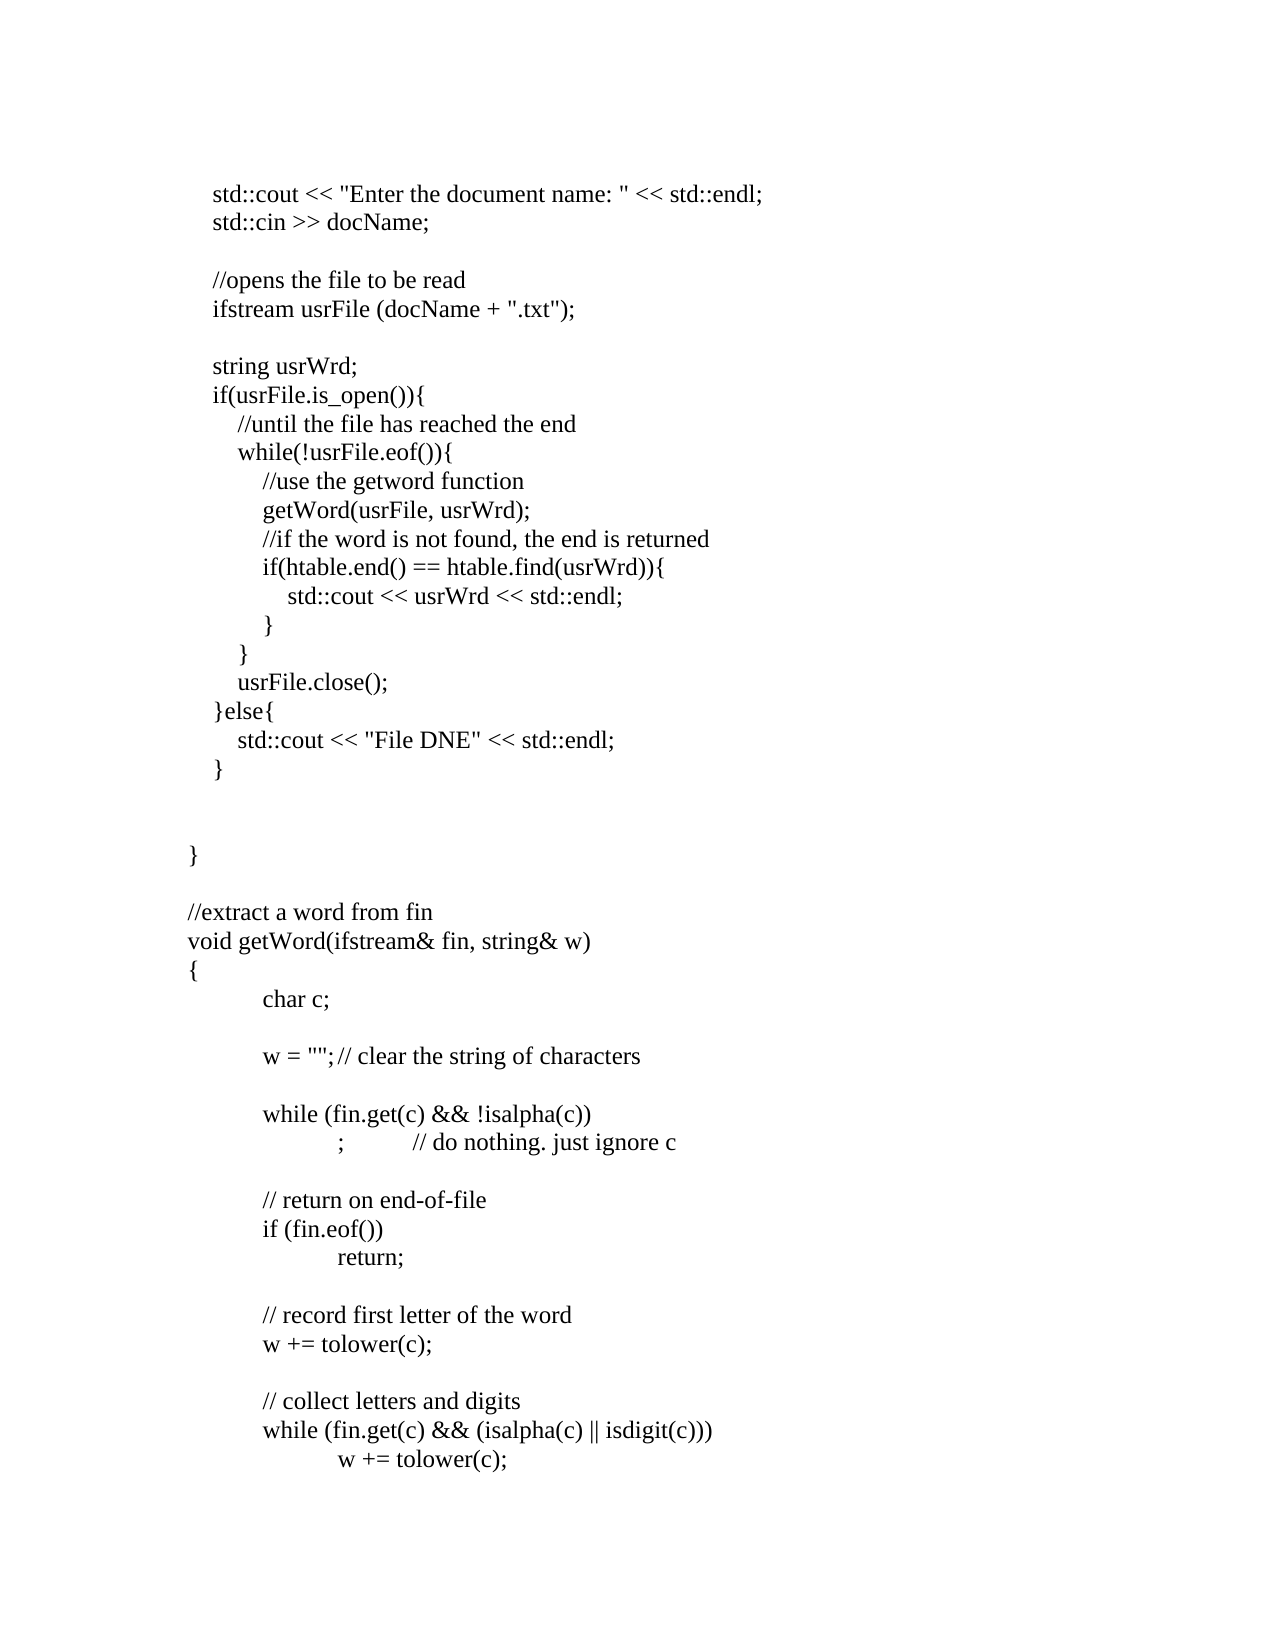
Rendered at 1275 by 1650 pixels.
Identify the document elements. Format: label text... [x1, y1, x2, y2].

text } [187, 840, 1087, 869]
text // return on end-of-file [187, 1185, 1087, 1214]
text w += tolower(c); [187, 1329, 1087, 1357]
text //until the file has reached the end [187, 409, 1087, 437]
text w += tolower(c); [187, 1444, 1087, 1472]
text //opens the file to be read [187, 265, 1087, 294]
text //extract a word from fin [187, 897, 1087, 926]
text // collect letters and digits [187, 1386, 1087, 1415]
text { [187, 955, 1087, 984]
text //use the getword function [187, 466, 1087, 495]
text std::cout << "File DNE" << std::endl; [187, 725, 1087, 754]
text } [187, 610, 1087, 639]
text if(usrFile.is_open()){ [187, 380, 1087, 409]
text std::cin >> docName; [187, 207, 1087, 236]
text ; // do nothing. just ignore c [187, 1127, 1087, 1156]
text std::cout << "Enter the document name: " << std::endl; [187, 179, 1087, 207]
text while (fin.get(c) && !isalpha(c)) [187, 1099, 1087, 1127]
text getWord(usrFile, usrWrd); [187, 495, 1087, 524]
text std::cout << usrWrd << std::endl; [187, 581, 1087, 610]
text char c; [187, 984, 1087, 1012]
text } [187, 639, 1087, 667]
text if (fin.eof()) [187, 1214, 1087, 1242]
text //if the word is not found, the end is returned [187, 524, 1087, 552]
text if(htable.end() == htable.find(usrWrd)){ [187, 552, 1087, 581]
text void getWord(ifstream& fin, string& w) [187, 926, 1087, 955]
text }else{ [187, 696, 1087, 725]
text // record first letter of the word [187, 1300, 1087, 1329]
text ifstream usrFile (docName + ".txt"); [187, 294, 1087, 322]
text string usrWrd; [187, 351, 1087, 380]
text usrFile.close(); [187, 667, 1087, 696]
text } [187, 754, 1087, 782]
text return; [187, 1242, 1087, 1271]
text while (fin.get(c) && (isalpha(c) || isdigit(c))) [187, 1415, 1087, 1444]
text w = ""; // clear the string of characters [187, 1041, 1087, 1070]
text while(!usrFile.eof()){ [187, 437, 1087, 466]
